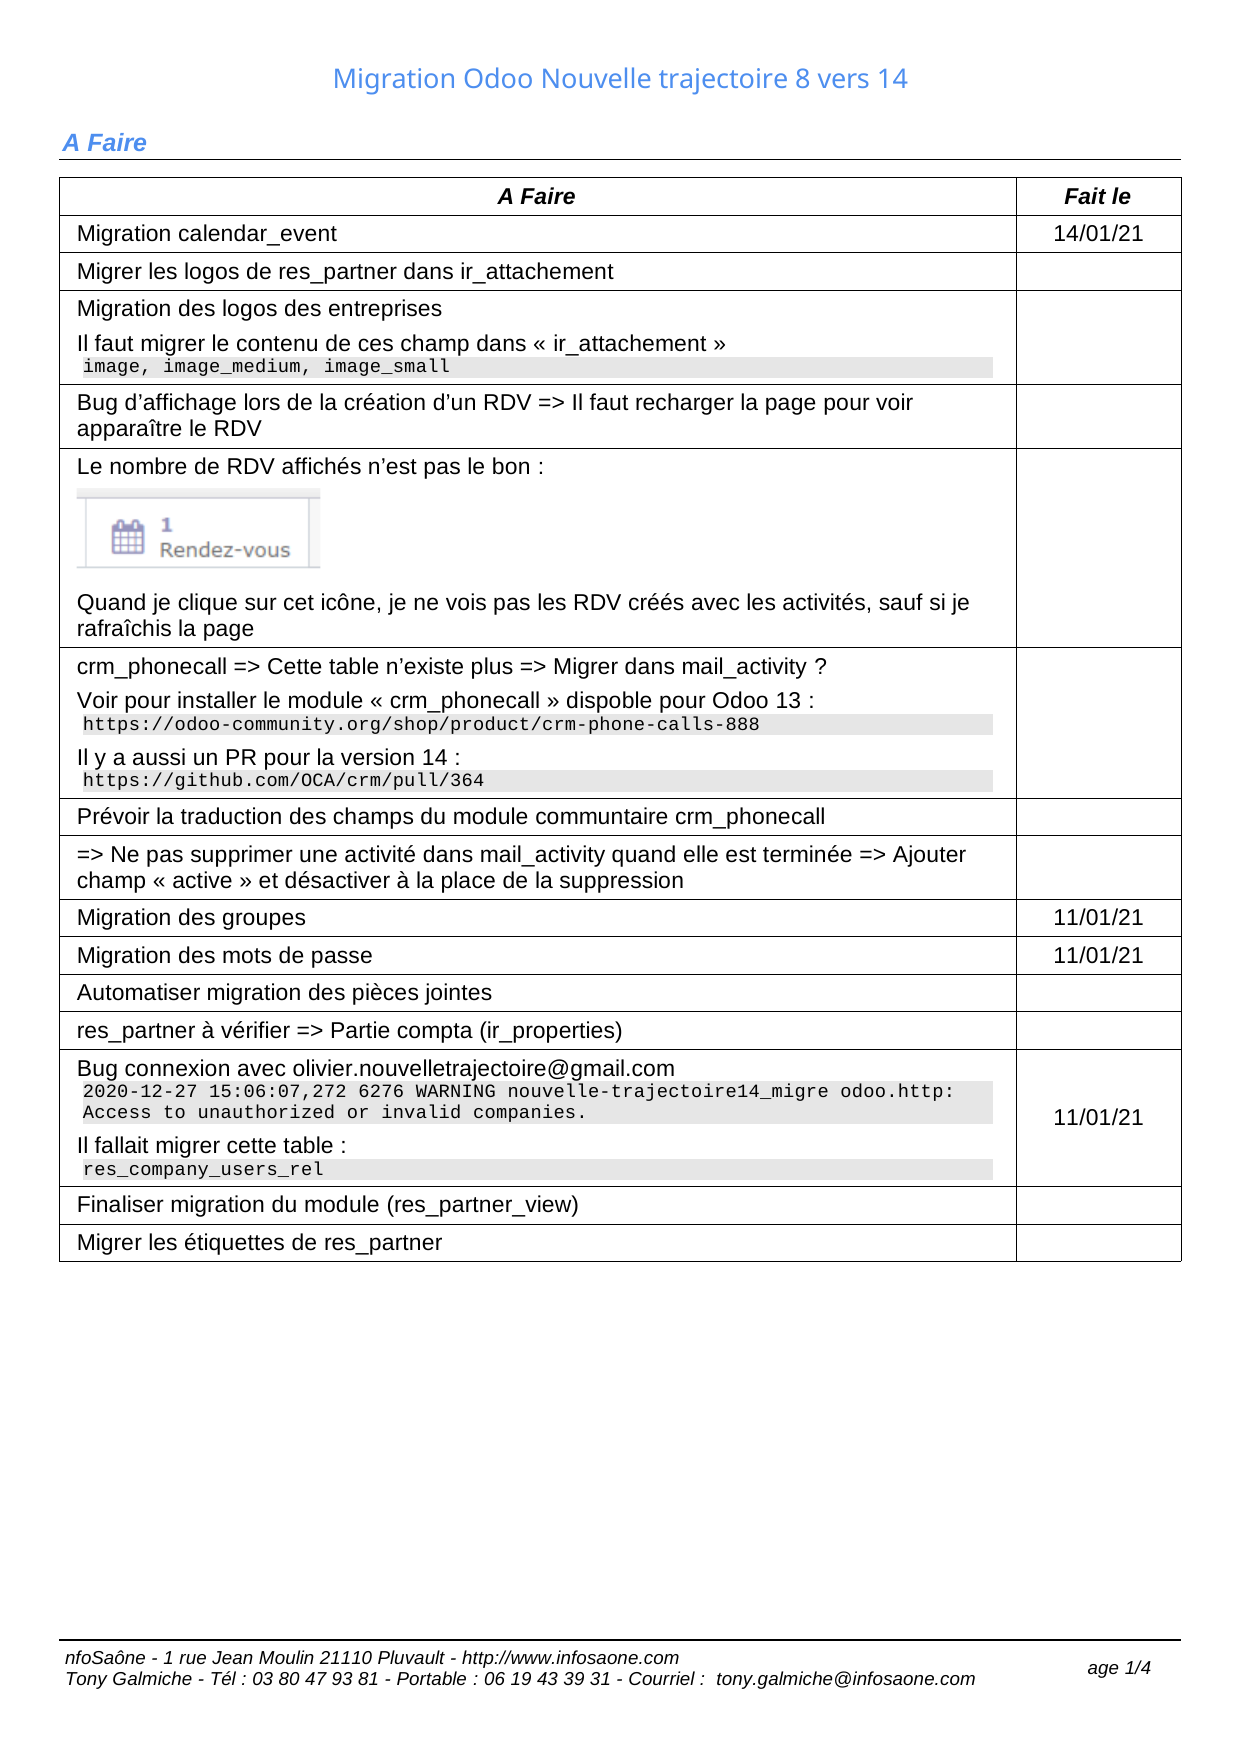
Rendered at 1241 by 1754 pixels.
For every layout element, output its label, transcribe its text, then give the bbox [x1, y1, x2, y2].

table_cell [1017, 385, 1181, 448]
table_cell [1017, 799, 1181, 835]
table_cell [1017, 253, 1181, 290]
table_cell Finaliser migration du module (res_partner_view) [60, 1187, 1016, 1224]
table_cell 14/01/21 [1017, 216, 1181, 252]
table_cell [1017, 1012, 1181, 1049]
table_cell [1017, 975, 1181, 1011]
table_cell 11/01/21 [1017, 1050, 1181, 1186]
text Migration Odoo Nouvelle trajectoire 8 vers 14 [59, 59, 1181, 96]
subtitle A Faire [59, 126, 1181, 159]
table_cell Le nombre de RDV affichés n’est pas le bon : Quand je clique sur cet icône, je ne vois pas les RDV créés avec les activités, sauf si je rafraîchis la page [60, 449, 1016, 647]
table_cell [1017, 1225, 1181, 1261]
table_cell Migration des groupes [60, 900, 1016, 936]
table_cell Bug connexion avec olivier.nouvelletrajectoire@gmail.com 2020-12-27 15:06:07,272 6276 WARNING nouvelle-trajectoire14_migre odoo.http: Access to unauthorized or invalid companies. Il fallait migrer cette table : res_company_users_rel [60, 1050, 1016, 1186]
table_cell [1017, 1187, 1181, 1224]
table_cell Migration calendar_event [60, 216, 1016, 252]
table_cell Migration des mots de passe [60, 937, 1016, 974]
table_cell => Ne pas supprimer une activité dans mail_activity quand elle est terminée => Ajouter champ « active » et désactiver à la place de la suppression [60, 836, 1016, 899]
table_cell res_partner à vérifier => Partie compta (ir_properties) [60, 1012, 1016, 1049]
table_cell Migrer les étiquettes de res_partner [60, 1225, 1016, 1261]
table_cell Migrer les logos de res_partner dans ir_attachement [60, 253, 1016, 290]
picture [76, 488, 321, 581]
table_cell crm_phonecall => Cette table n’existe plus => Migrer dans mail_activity ? Voir pour installer le module « crm_phonecall » dispoble pour Odoo 13 : https://odoo-community.org/shop/product/crm-phone-calls-888 Il y a aussi un PR pour la version 14 : https://github.com/OCA/crm/pull/364 [60, 648, 1016, 798]
table_cell [1017, 449, 1181, 647]
table_cell [1017, 836, 1181, 899]
table_header Fait le [1017, 178, 1181, 215]
table_cell [1017, 648, 1181, 798]
table_cell 11/01/21 [1017, 937, 1181, 974]
table_cell Automatiser migration des pièces jointes [60, 975, 1016, 1011]
table_header A Faire [60, 178, 1016, 215]
table_cell [1017, 291, 1181, 384]
table_cell Bug d’affichage lors de la création d’un RDV => Il faut recharger la page pour voir apparaître le RDV [60, 385, 1016, 448]
table_cell Prévoir la traduction des champs du module communtaire crm_phonecall [60, 799, 1016, 835]
table_cell 11/01/21 [1017, 900, 1181, 936]
table_cell Migration des logos des entreprises Il faut migrer le contenu de ces champ dans « ir_attachement » image, image_medium, image_small [60, 291, 1016, 384]
